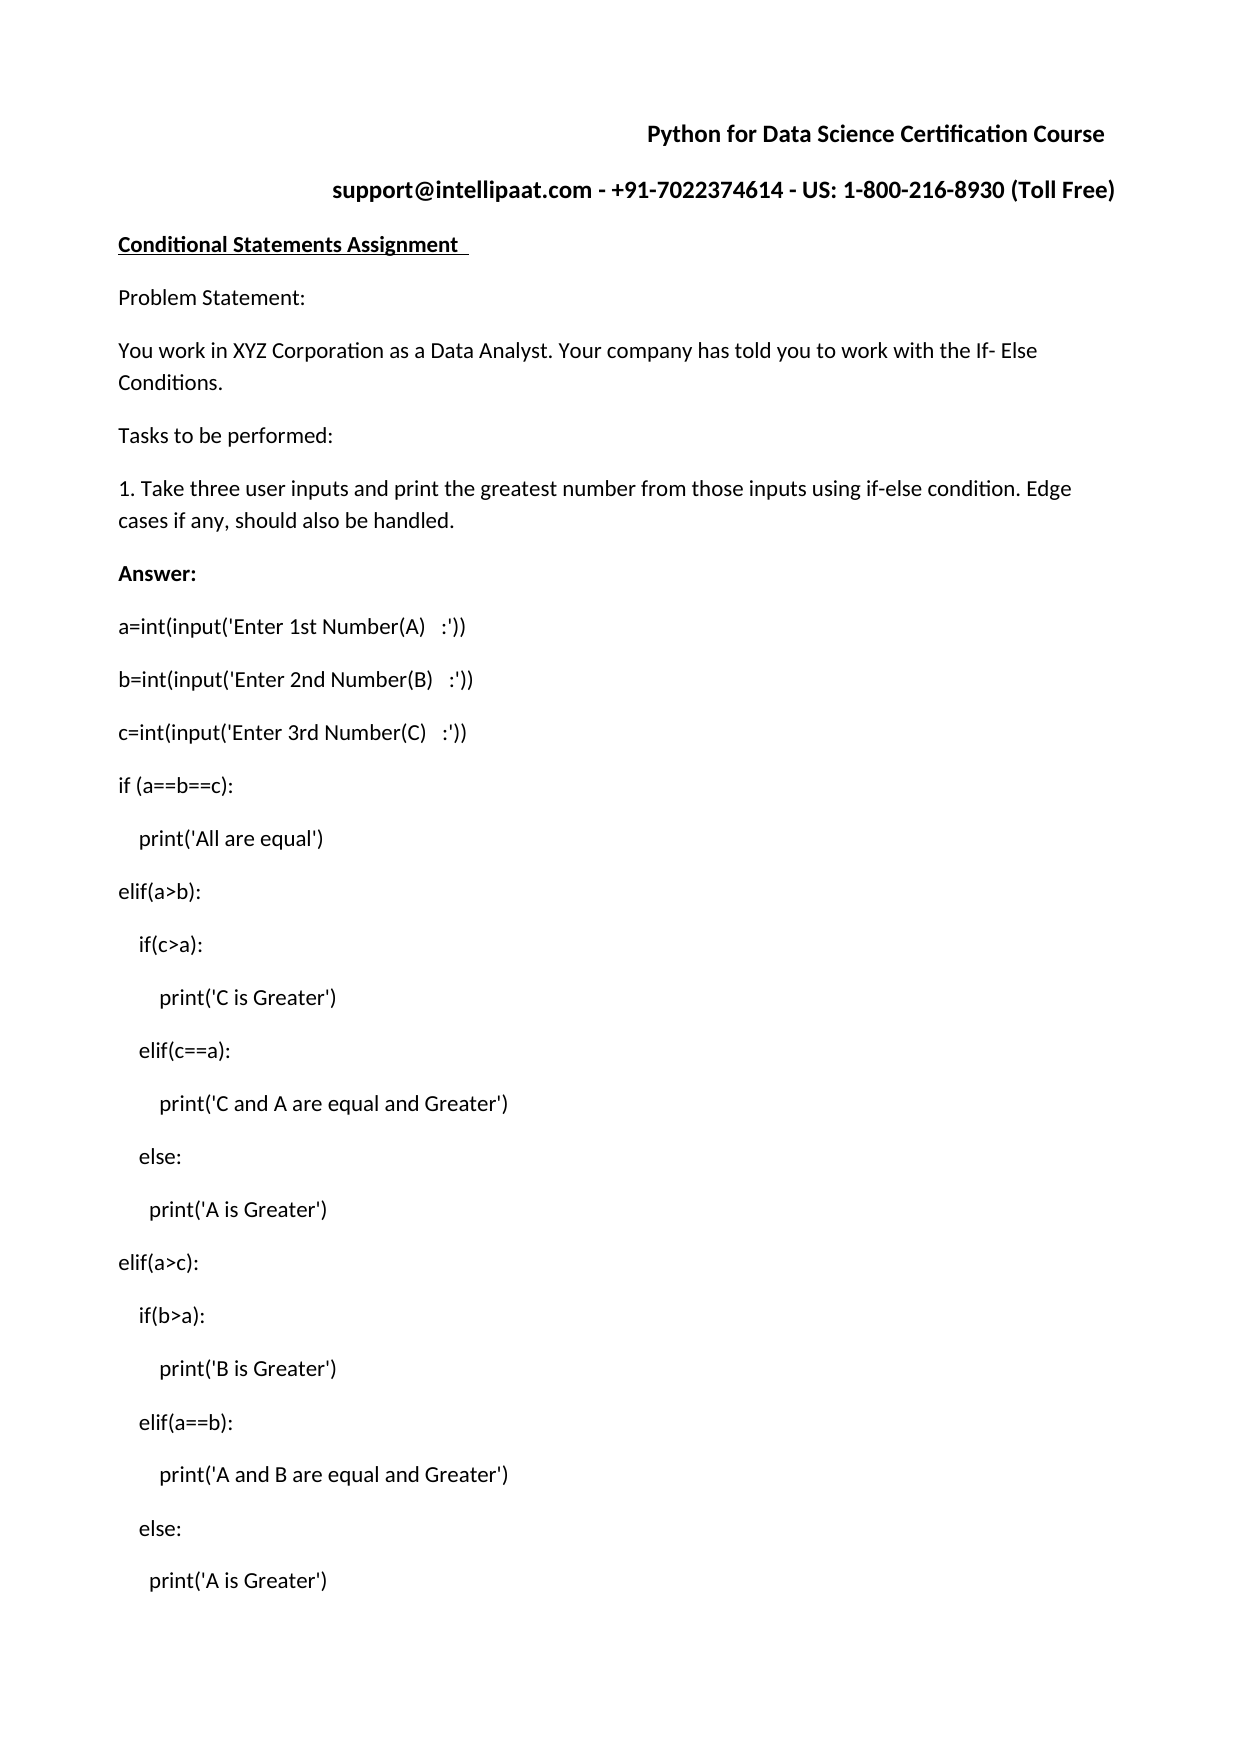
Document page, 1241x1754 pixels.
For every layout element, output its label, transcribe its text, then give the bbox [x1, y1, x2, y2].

text print('A is Greater') [118, 1567, 1122, 1595]
text You work in XYZ Corporation as a Data Analyst. Your company has told you to work with the If- Else Conditions. [118, 336, 1122, 396]
text print('A is Greater') [118, 1196, 1122, 1223]
text print('B is Greater') [118, 1354, 1122, 1383]
text if (a==b==c): [118, 771, 1122, 799]
text if(c>a): [118, 930, 1122, 958]
text if(b>a): [118, 1302, 1122, 1329]
text print('C and A are equal and Greater') [118, 1089, 1122, 1117]
text elif(a>c): [118, 1248, 1122, 1277]
text 1. Take three user inputs and print the greatest number from those inputs using if-else condition. Edge cases if any, should also be handled. [118, 474, 1122, 534]
text elif(c==a): [118, 1036, 1122, 1064]
text support@intellipaat.com - +91-7022374614 - US: 1-800-216-8930 (Toll Free) [118, 174, 1122, 204]
text Problem Statement: [118, 283, 1122, 311]
text print('C is Greater') [118, 983, 1122, 1011]
text print('All are equal') [118, 824, 1122, 852]
text b=int(input('Enter 2nd Number(B) :')) [118, 665, 1122, 693]
text Tasks to be performed: [118, 421, 1122, 449]
text elif(a>b): [118, 877, 1122, 905]
text a=int(input('Enter 1st Number(A) :')) [118, 612, 1122, 640]
text Conditional Statements Assignment [118, 230, 1122, 258]
text else: [118, 1142, 1122, 1171]
text Python for Data Science Certification Course [118, 118, 1122, 149]
text c=int(input('Enter 3rd Number(C) :')) [118, 718, 1122, 746]
text elif(a==b): [118, 1408, 1122, 1436]
text Answer: [118, 559, 1122, 587]
text else: [118, 1514, 1122, 1542]
text print('A and B are equal and Greater') [118, 1461, 1122, 1489]
